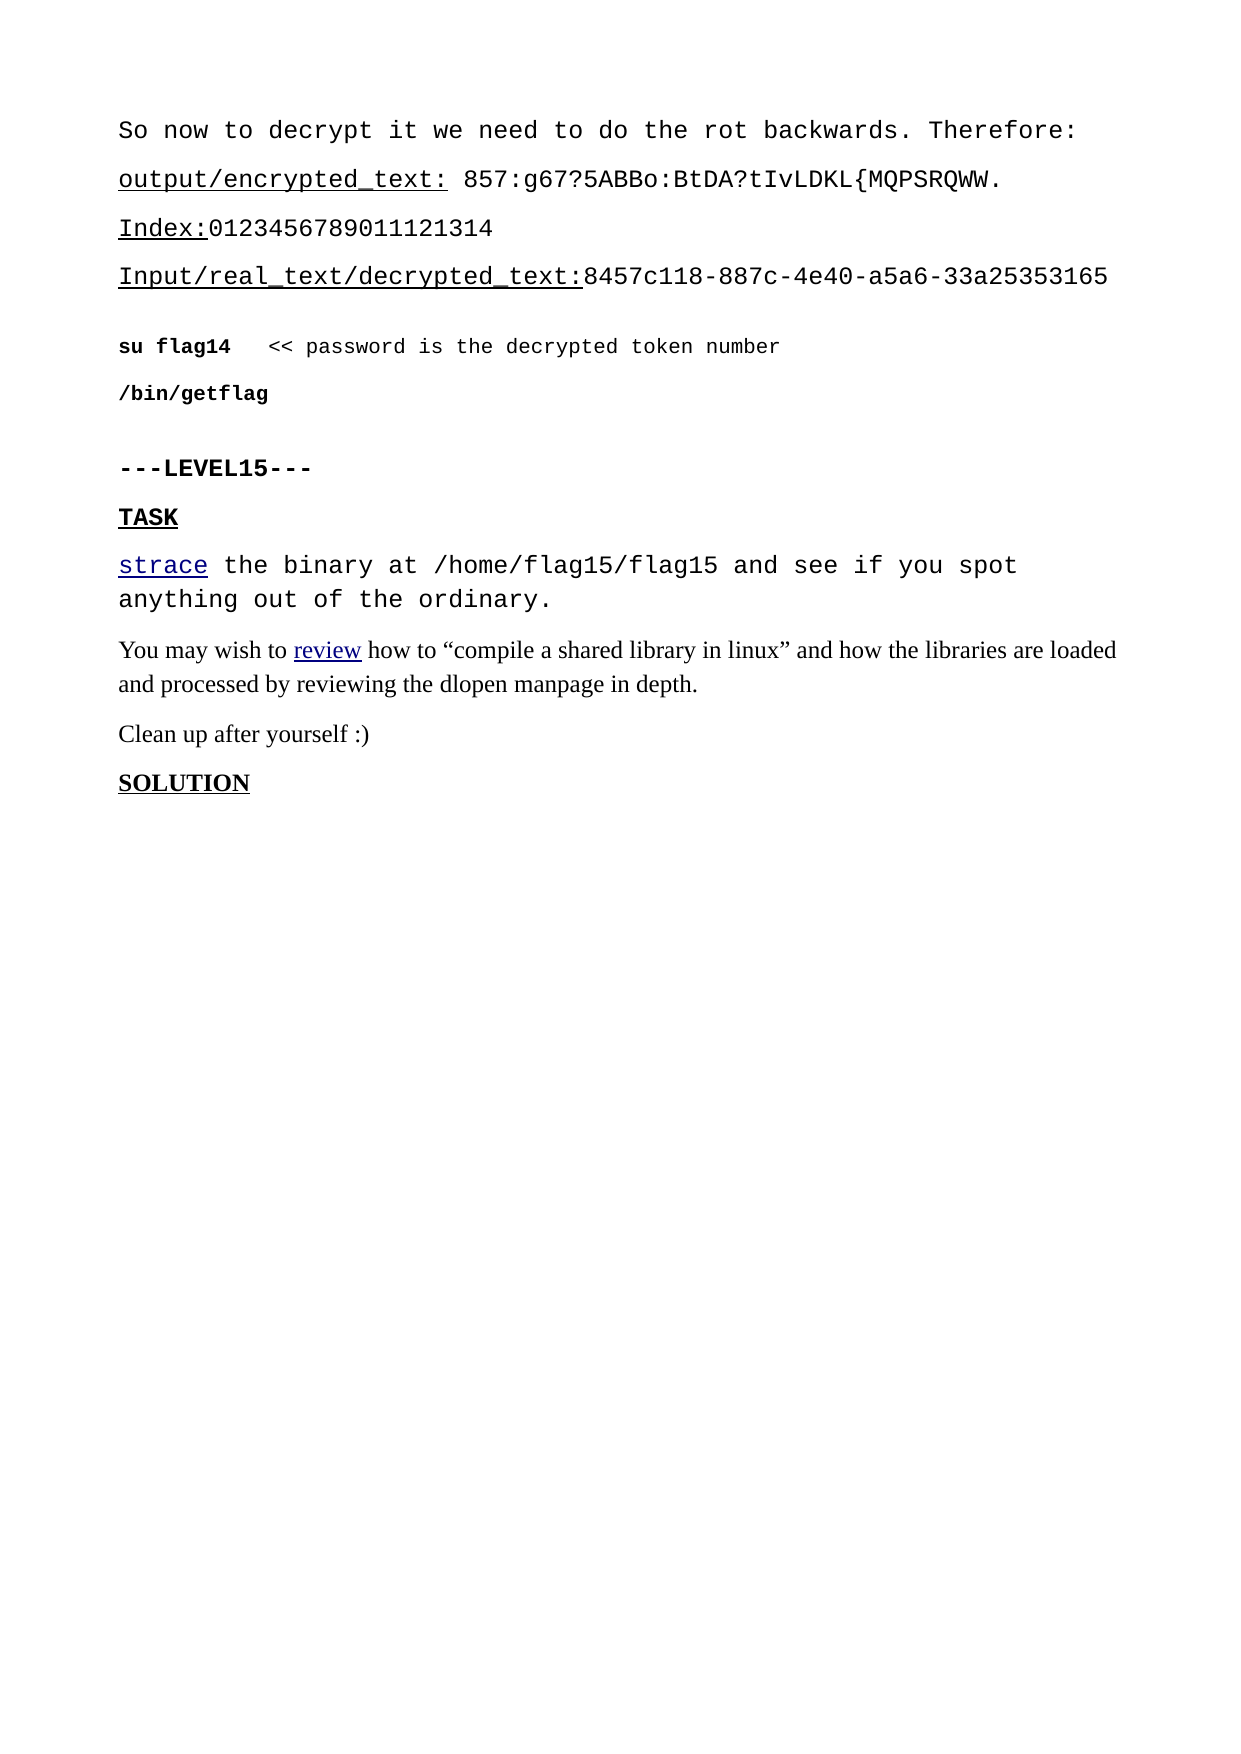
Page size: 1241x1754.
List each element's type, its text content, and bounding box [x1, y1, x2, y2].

text SOLUTION [118, 768, 1122, 796]
text su flag14 << password is the decrypted token number [118, 336, 1122, 359]
text Index:0123456789011121314 [118, 215, 1122, 243]
text ---LEVEL15--- [118, 456, 1122, 484]
text TASK [118, 504, 1122, 532]
text output/encrypted_text: 857:g67?5ABBo:BtDA?tIvLDKL{MQPSRQWW. [118, 167, 1122, 195]
text So now to decrypt it we need to do the rot backwards. Therefore: [118, 118, 1122, 146]
text Clean up after yourself :) [118, 719, 1122, 747]
text strace the binary at /home/flag15/flag15 and see if you spot anything out of the ordinary. [118, 553, 1122, 615]
text Input/real_text/decrypted_text:8457c118-887c-4e40-a5a6-33a25353165 [118, 264, 1122, 292]
text You may wish to review how to “compile a shared library in linux” and how the libraries are loaded and processed by reviewing the dlopen manpage in depth. [118, 635, 1122, 698]
text /bin/getflag [118, 383, 1122, 407]
